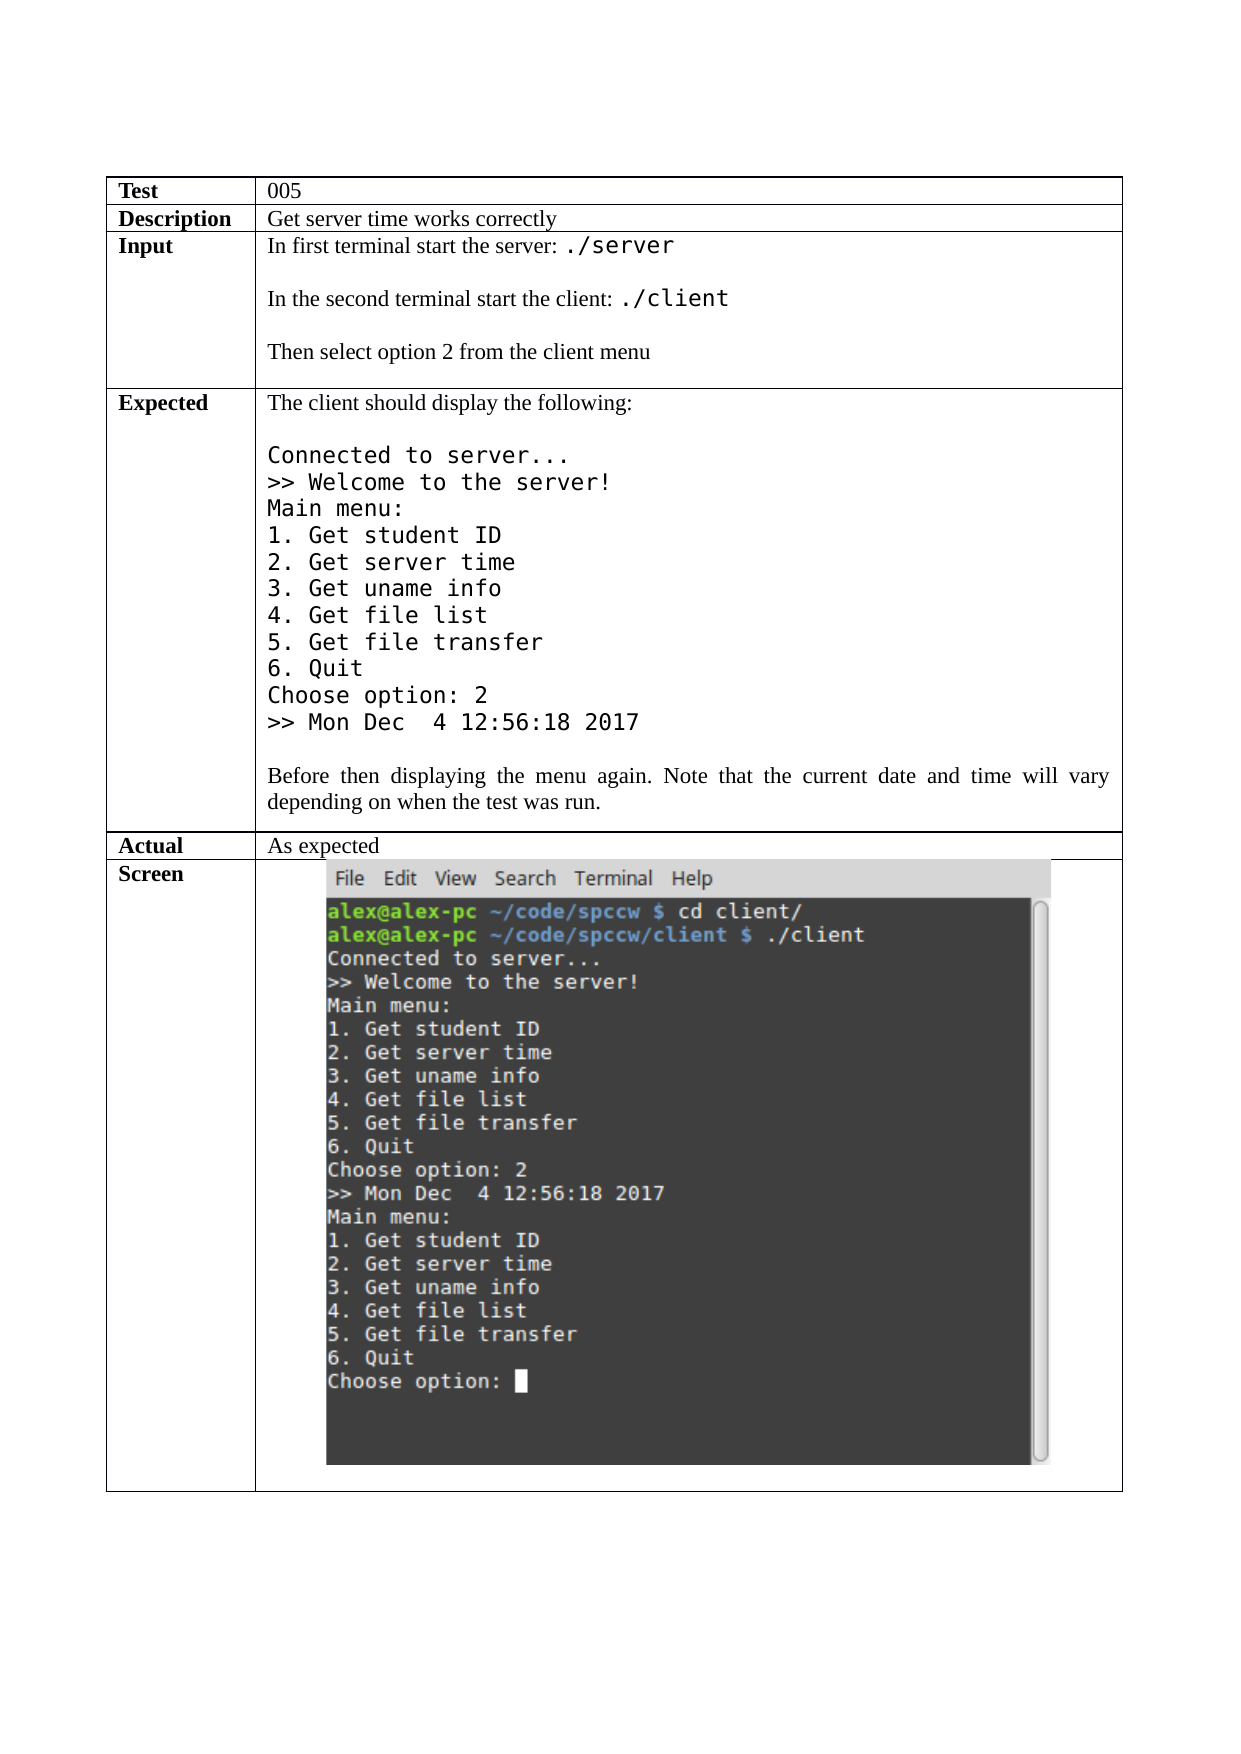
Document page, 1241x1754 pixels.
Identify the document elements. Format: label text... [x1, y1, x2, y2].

table_cell Input [107, 232, 255, 388]
table_header Test [107, 178, 255, 204]
table_header 005 [256, 178, 1122, 204]
picture [326, 859, 1052, 1465]
table_cell Actual [107, 833, 255, 859]
table_cell Get server time works correctly [256, 205, 1122, 231]
table_cell [256, 860, 1122, 1491]
table_cell Screen [107, 860, 255, 1491]
table_cell In first terminal start the server: ./server In the second terminal start the client: ./client Then select option 2 from the client menu [256, 232, 1122, 388]
table_cell Description [107, 205, 255, 231]
table_cell As expected [256, 833, 1122, 859]
table_cell Expected [107, 389, 255, 831]
table_cell The client should display the following: Connected to server... >> Welcome to the server! Main menu: 1. Get student ID 2. Get server time 3. Get uname info 4. Get file list 5. Get file transfer 6. Quit Choose option: 2 >> Mon Dec 4 12:56:18 2017 Before then displaying the menu again. Note that the current date and time will vary depending on when the test was run. [256, 389, 1122, 831]
